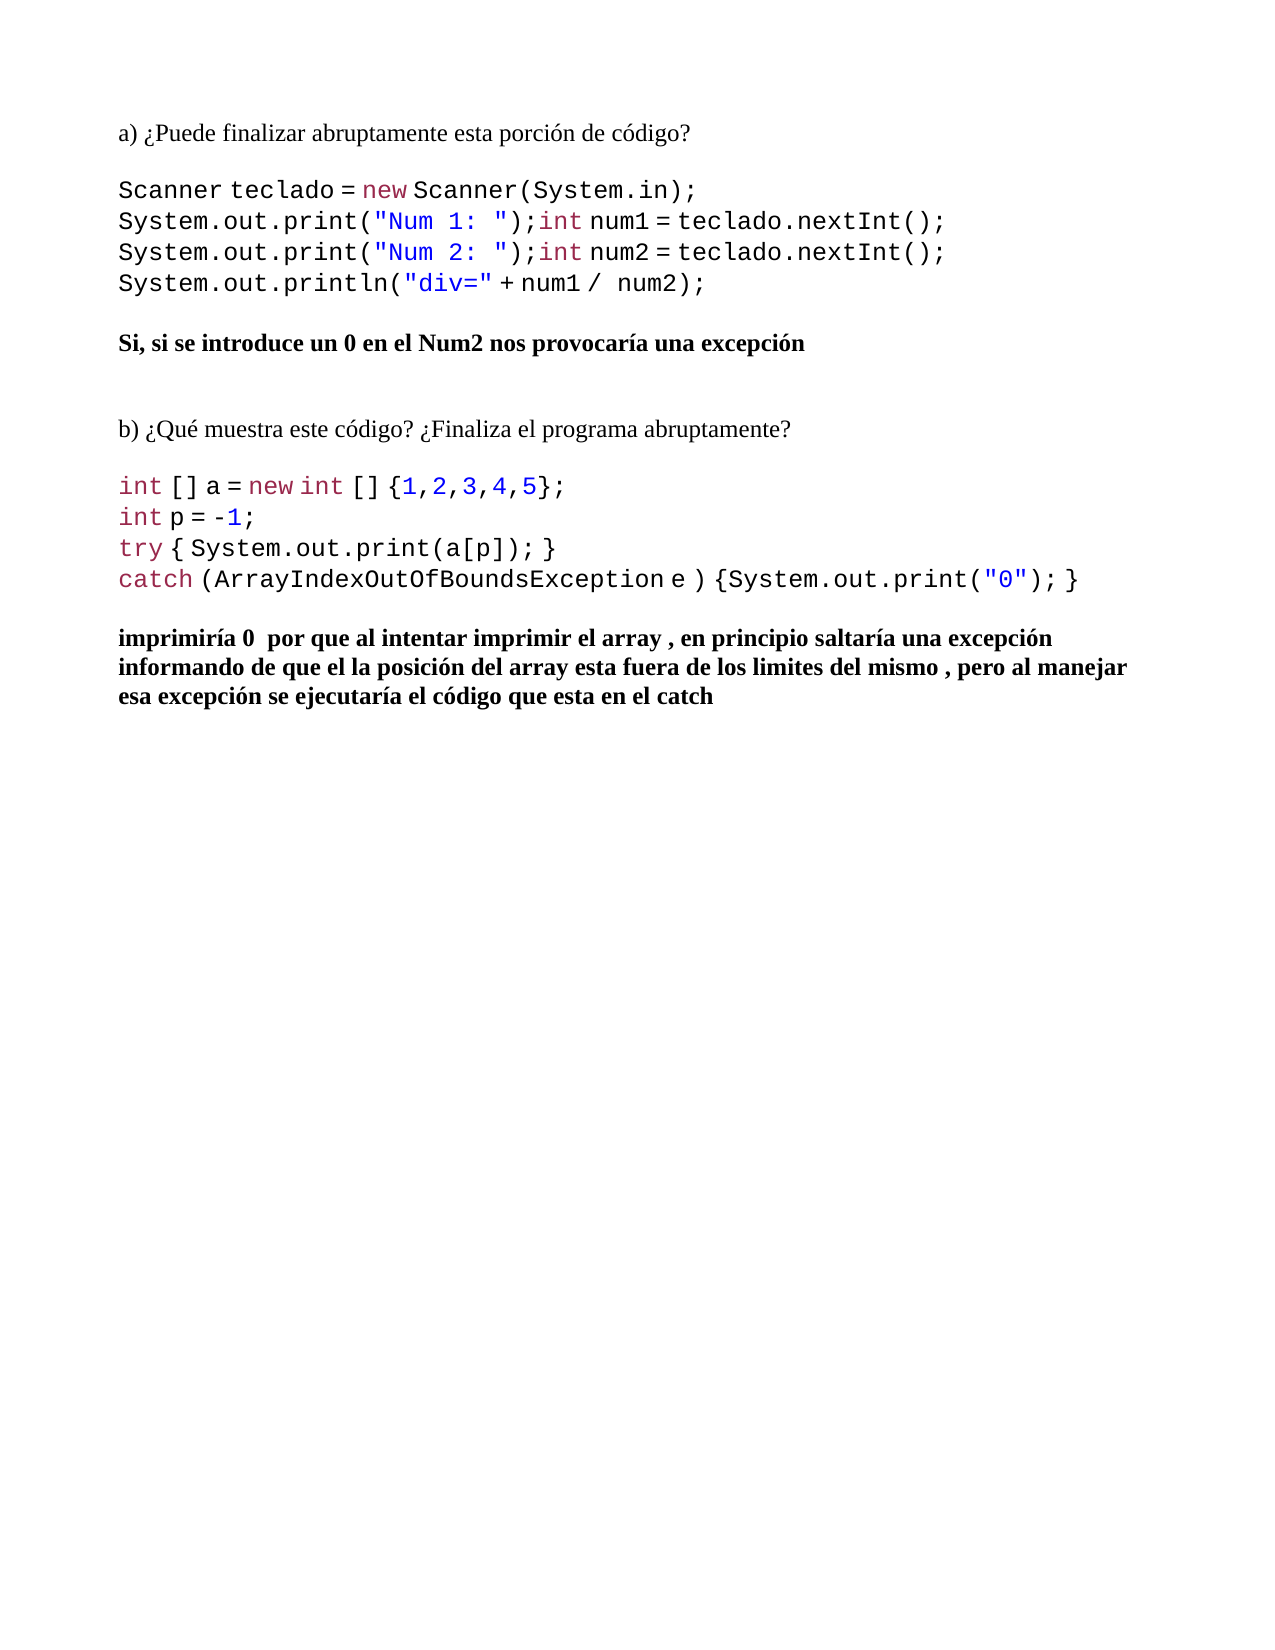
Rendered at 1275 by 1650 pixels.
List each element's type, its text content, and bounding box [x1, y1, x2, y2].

text int [] a = new int [] {1,2,3,4,5}; int p = -1; try { System.out.print(a[p]); } catch (ArrayIndexOutOfBoundsException e ) {System.out.print("0"); } [118, 443, 1157, 623]
text imprimiría 0 por que al intentar imprimir el array , en principio saltaría una excepción informando de que el la posición del array esta fuera de los limites del mismo , pero al manejar esa excepción se ejecutaría el código que esta en el catch [118, 623, 1157, 710]
text Si, si se introduce un 0 en el Num2 nos provocaría una excepción [118, 328, 1157, 356]
text Scanner teclado = new Scanner(System.in); System.out.print("Num 1: ");int num1 = teclado.nextInt(); System.out.print("Num 2: ");int num2 = teclado.nextInt(); System.out.println("div=" + num1 / num2); [118, 147, 1157, 299]
text b) ¿Qué muestra este código? ¿Finaliza el programa abruptamente? [118, 385, 1157, 443]
text a) ¿Puede finalizar abruptamente esta porción de código? [118, 118, 1157, 147]
